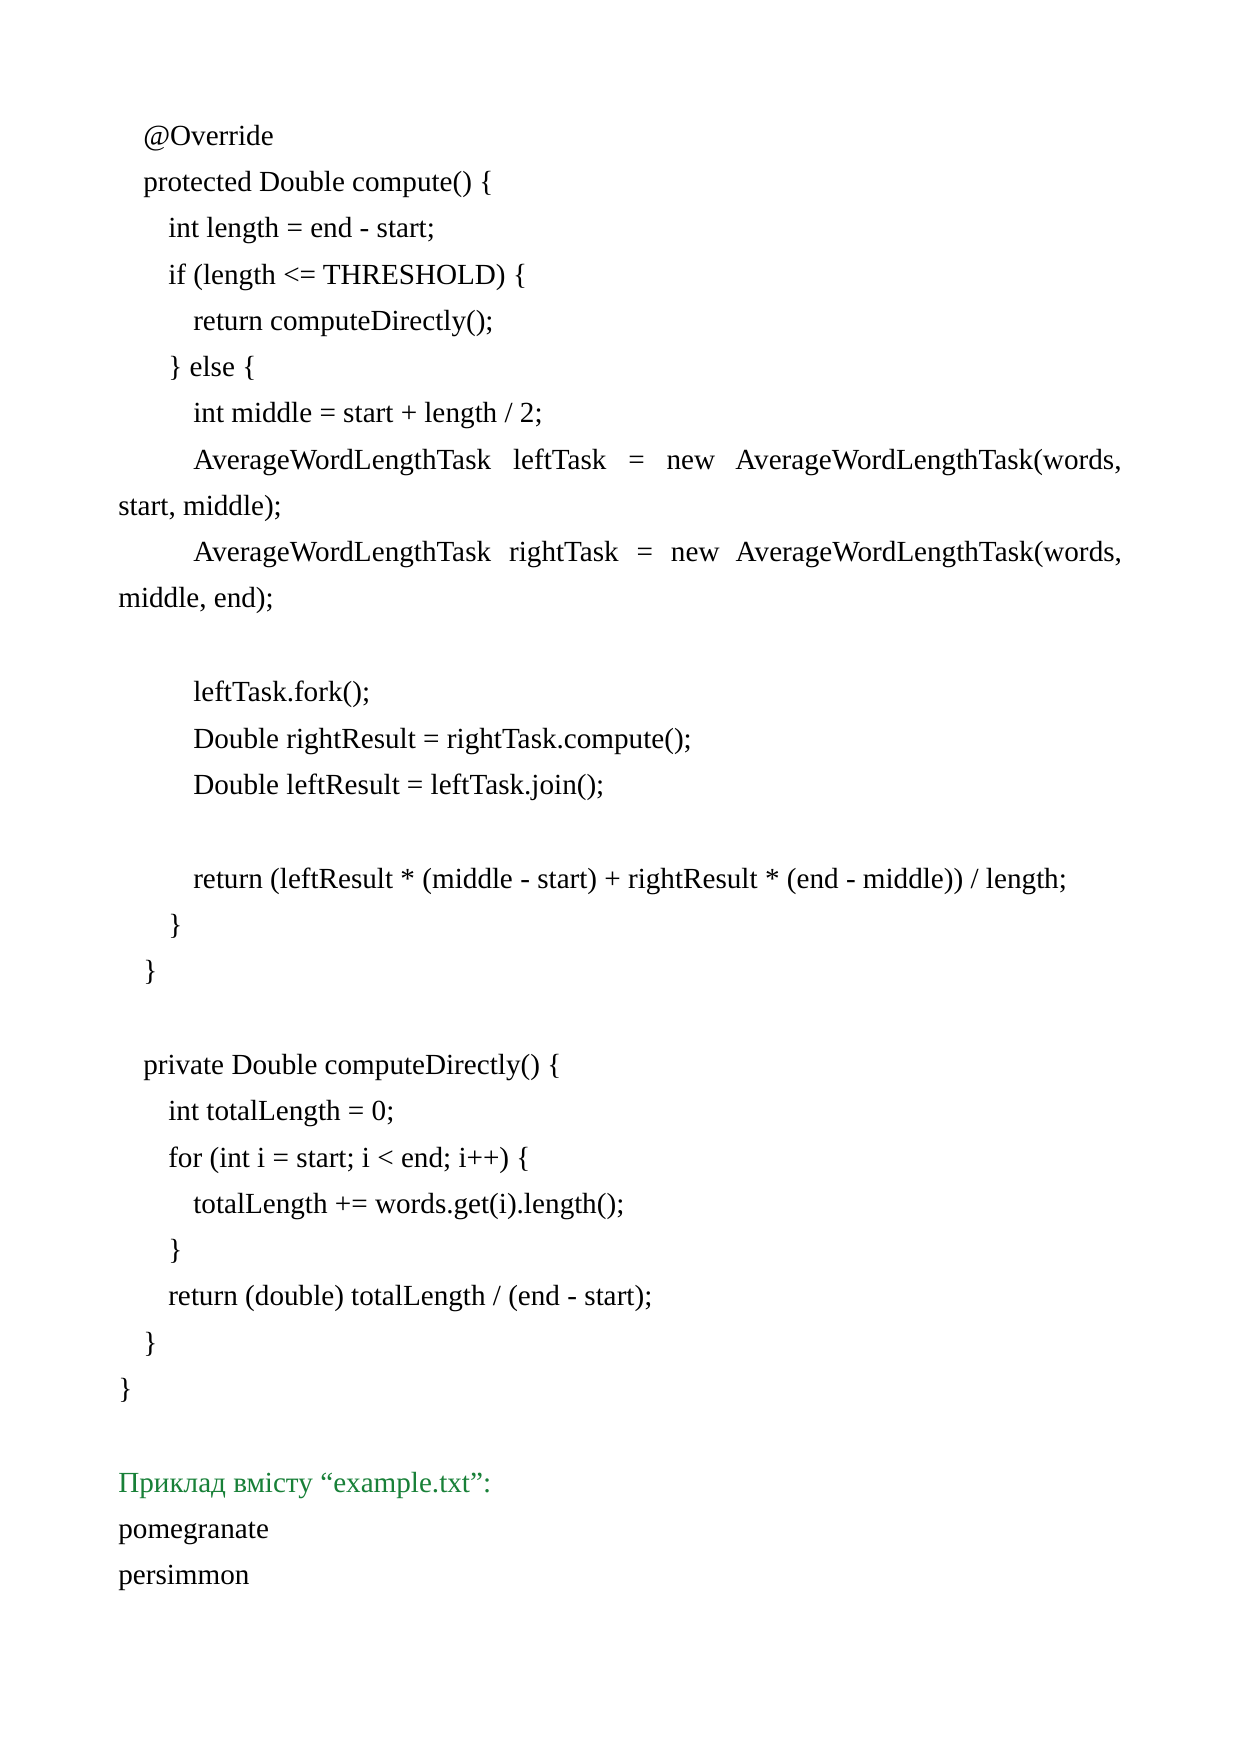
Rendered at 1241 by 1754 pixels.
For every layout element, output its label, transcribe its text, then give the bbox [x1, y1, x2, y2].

text totalLength += words.get(i).length(); [118, 1186, 1122, 1219]
text for (int i = start; i < end; i++) { [118, 1140, 1122, 1173]
text @Override [118, 118, 1122, 152]
text if (length <= THRESHOLD) { [118, 257, 1122, 290]
text AverageWordLengthTask leftTask = new AverageWordLengthTask(words, start, middle); [118, 442, 1122, 522]
text leftTask.fork(); [118, 674, 1122, 708]
text } [118, 1371, 1122, 1404]
text } [118, 953, 1122, 987]
text return computeDirectly(); [118, 303, 1122, 337]
text pomegranate [118, 1511, 1122, 1544]
text Приклад вмісту “example.txt”: [118, 1465, 1122, 1498]
text AverageWordLengthTask rightTask = new AverageWordLengthTask(words, middle, end); [118, 534, 1122, 614]
text Double rightResult = rightTask.compute(); [118, 721, 1122, 754]
text int length = end - start; [118, 211, 1122, 244]
text return (leftResult * (middle - start) + rightResult * (end - middle)) / length; [118, 861, 1122, 894]
text protected Double compute() { [118, 164, 1122, 198]
text } [118, 907, 1122, 941]
text persimmon [118, 1557, 1122, 1591]
text private Double computeDirectly() { [118, 1047, 1122, 1081]
text } else { [118, 349, 1122, 383]
text Double leftResult = leftTask.join(); [118, 767, 1122, 801]
text int middle = start + length / 2; [118, 396, 1122, 429]
text return (double) totalLength / (end - start); [118, 1278, 1122, 1312]
text } [118, 1325, 1122, 1358]
text } [118, 1232, 1122, 1266]
text int totalLength = 0; [118, 1093, 1122, 1127]
